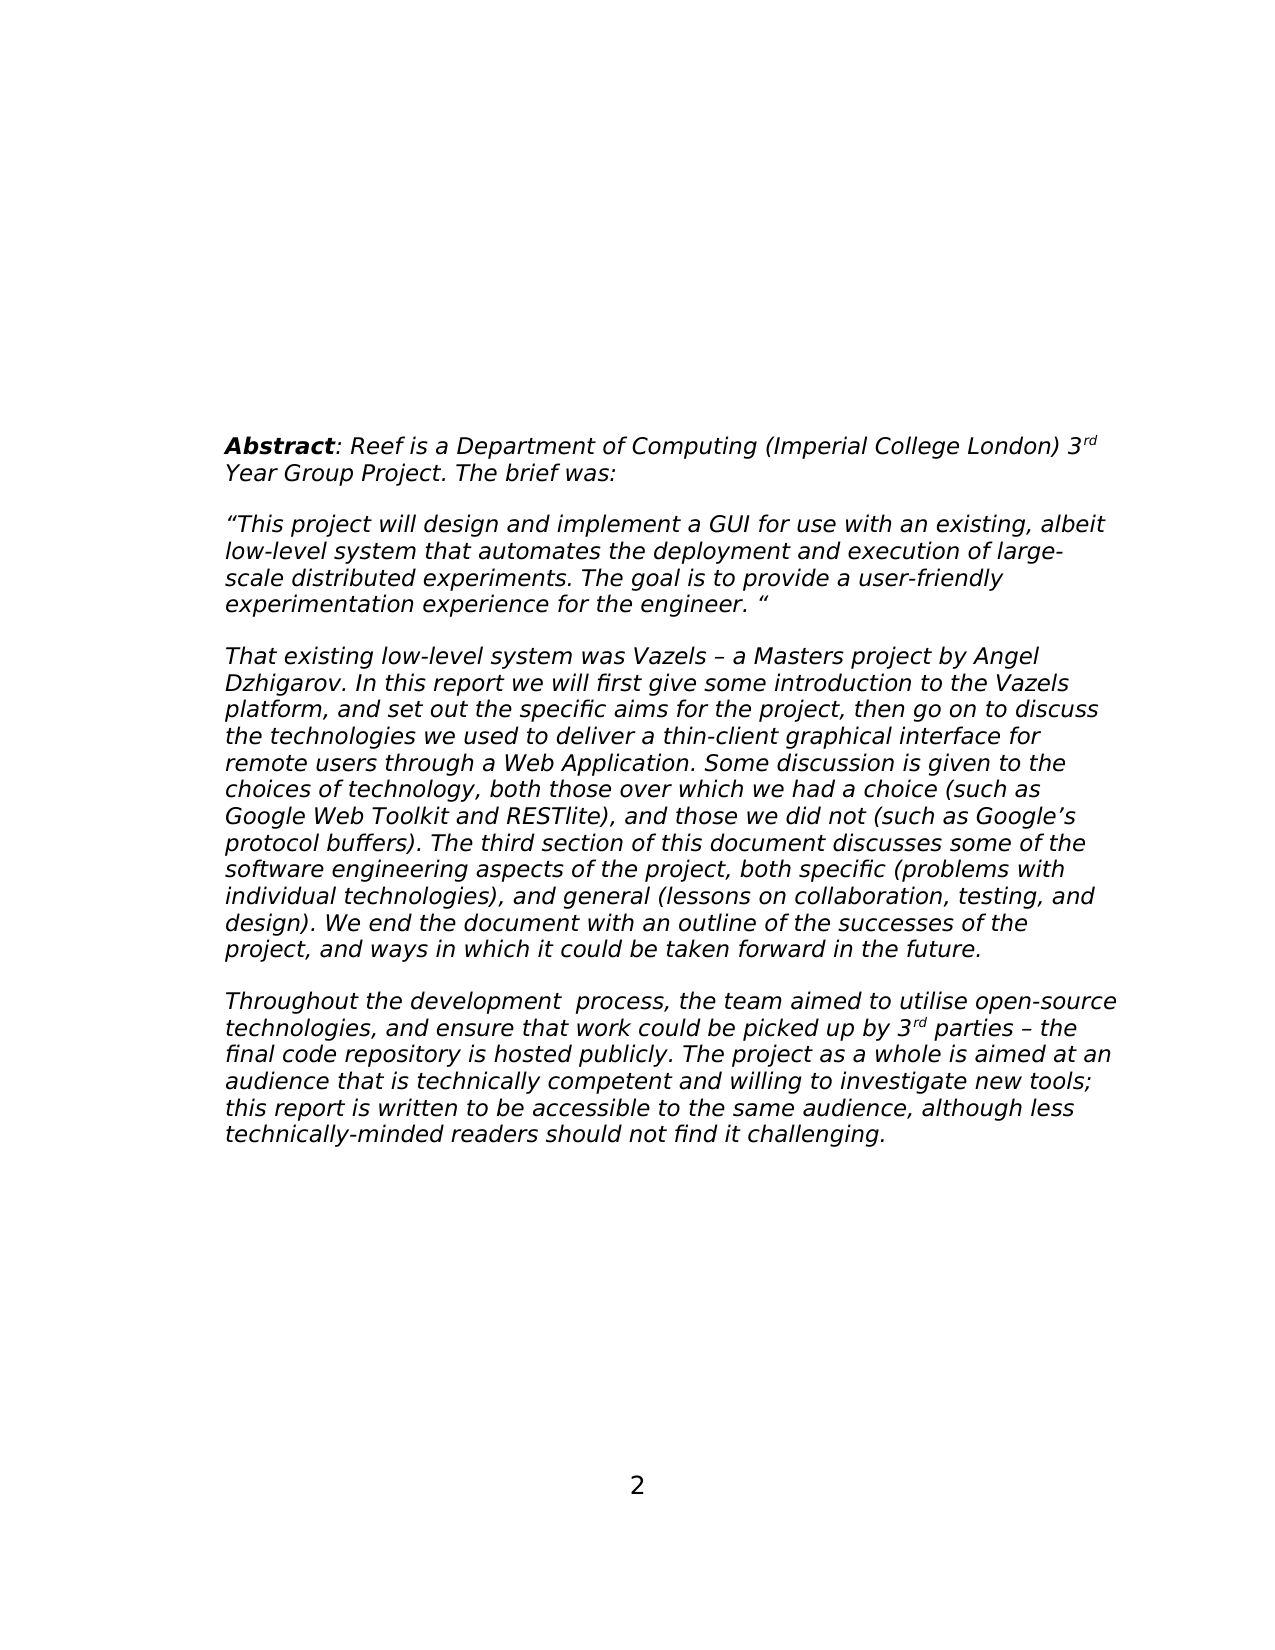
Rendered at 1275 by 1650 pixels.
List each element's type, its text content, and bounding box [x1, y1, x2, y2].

text That existing low-level system was Vazels – a Masters project by Angel Dzhigarov. In this report we will first give some introduction to the Vazels platform, and set out the specific aims for the project, then go on to discuss the technologies we used to deliver a thin-client graphical interface for remote users through a Web Application. Some discussion is given to the choices of technology, both those over which we had a choice (such as Google Web Toolkit and RESTlite), and those we did not (such as Google’s protocol buffers). The third section of this document discusses some of the software engineering aspects of the project, both specific (problems with individual technologies), and general (lessons on collaboration, testing, and design). We end the document with an outline of the successes of the project, and ways in which it could be taken forward in the future. [225, 643, 1125, 963]
text Abstract: Reef is a Department of Computing (Imperial College London) 3rd Year Group Project. The brief was: [225, 433, 1125, 487]
text “This project will design and implement a GUI for use with an existing, albeit low-level system that automates the deployment and execution of large-scale distributed experiments. The goal is to provide a user-friendly experimentation experience for the engineer. “ [225, 512, 1125, 618]
text Throughout the development process, the team aimed to utilise open-source technologies, and ensure that work could be picked up by 3rd parties – the final code repository is hosted publicly. The project as a whole is aimed at an audience that is technically competent and willing to investigate new tools; this report is written to be accessible to the same audience, although less technically-minded readers should not find it challenging. [225, 988, 1125, 1148]
